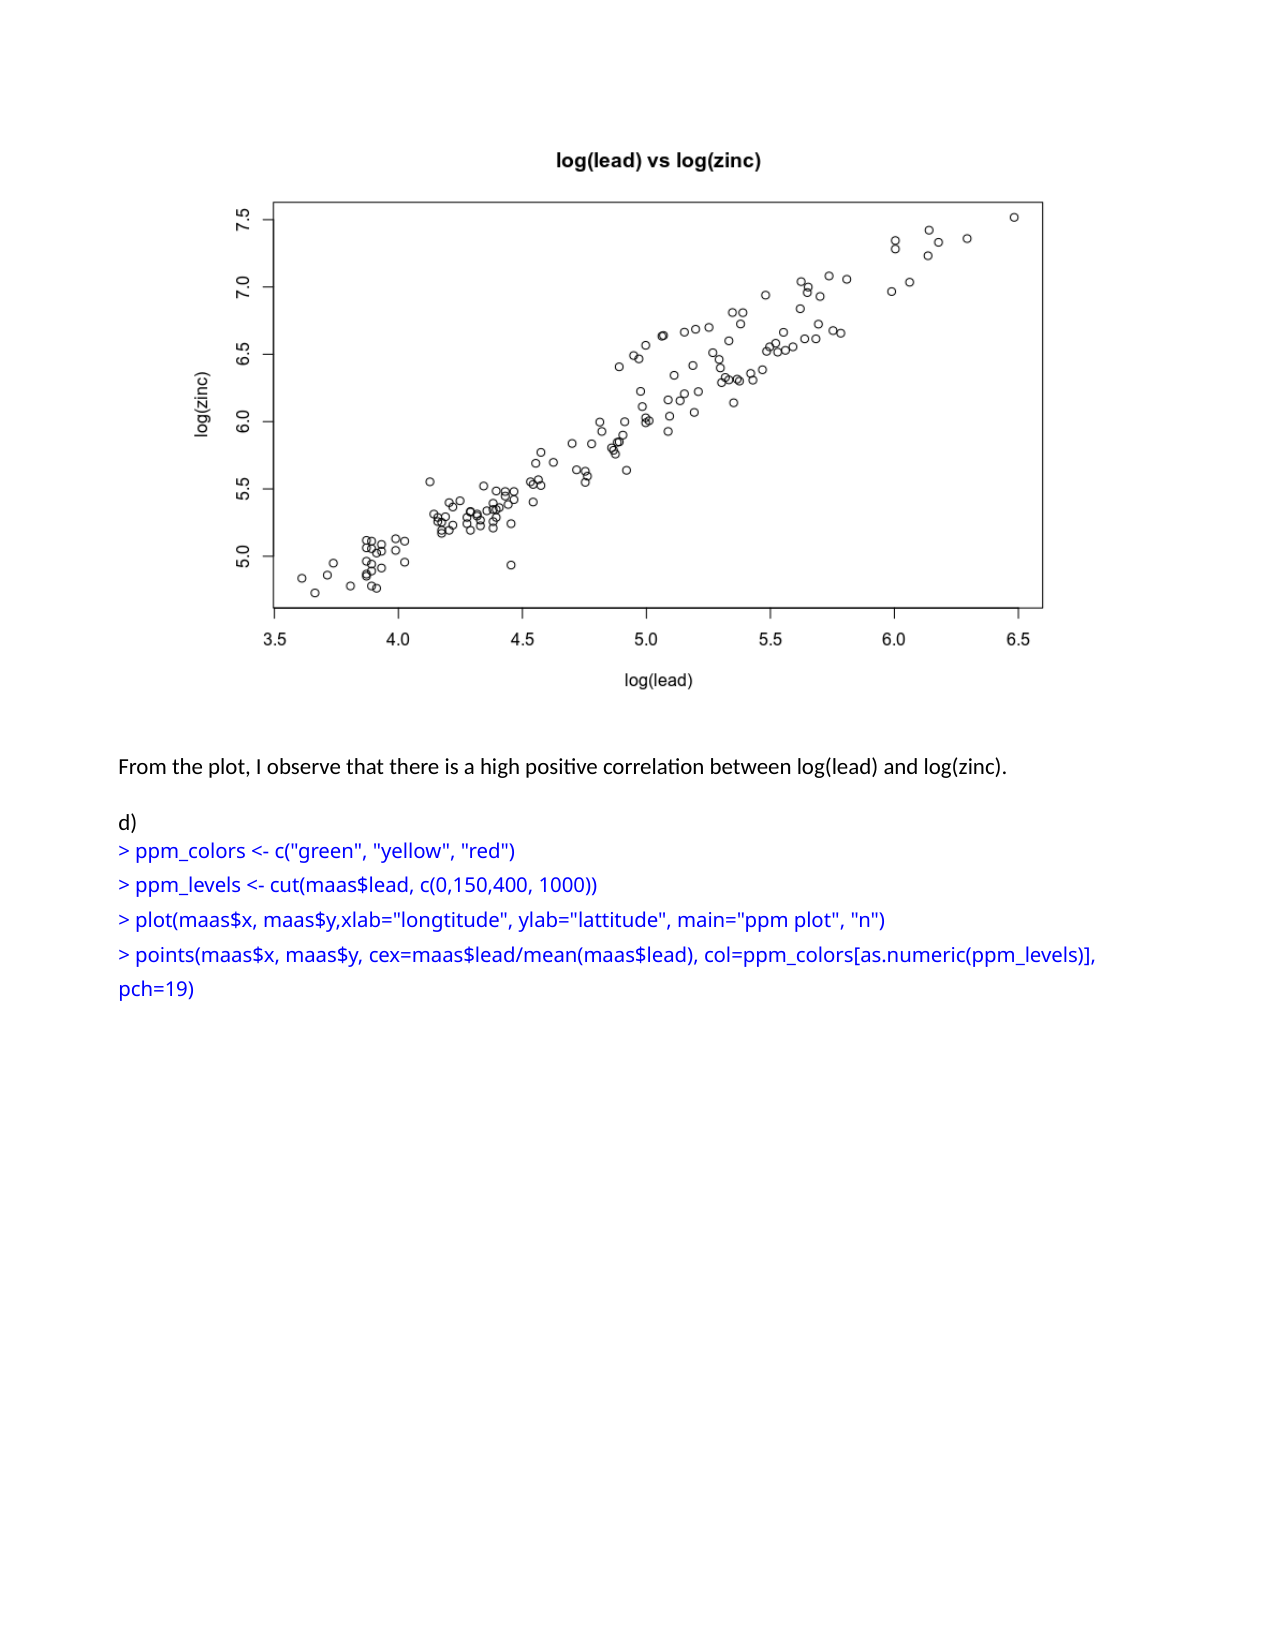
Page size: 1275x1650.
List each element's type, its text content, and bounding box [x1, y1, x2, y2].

text > ppm_levels <- cut(maas$lead, c(0,150,400, 1000)) [118, 871, 1157, 899]
text > points(maas$x, maas$y, cex=maas$lead/mean(maas$lead), col=ppm_colors[as.numeric(ppm_levels)], pch=19) [118, 940, 1157, 1002]
text > ppm_colors <- c("green", "yellow", "red") [118, 836, 1157, 864]
text From the plot, I observe that there is a high positive correlation between log(lead) and log(zinc). [118, 752, 1157, 780]
text d) [118, 808, 1157, 836]
text > plot(maas$x, maas$y,xlab="longtitude", ylab="lattitude", main="ppm plot", "n") [118, 906, 1157, 933]
picture [189, 118, 1086, 713]
